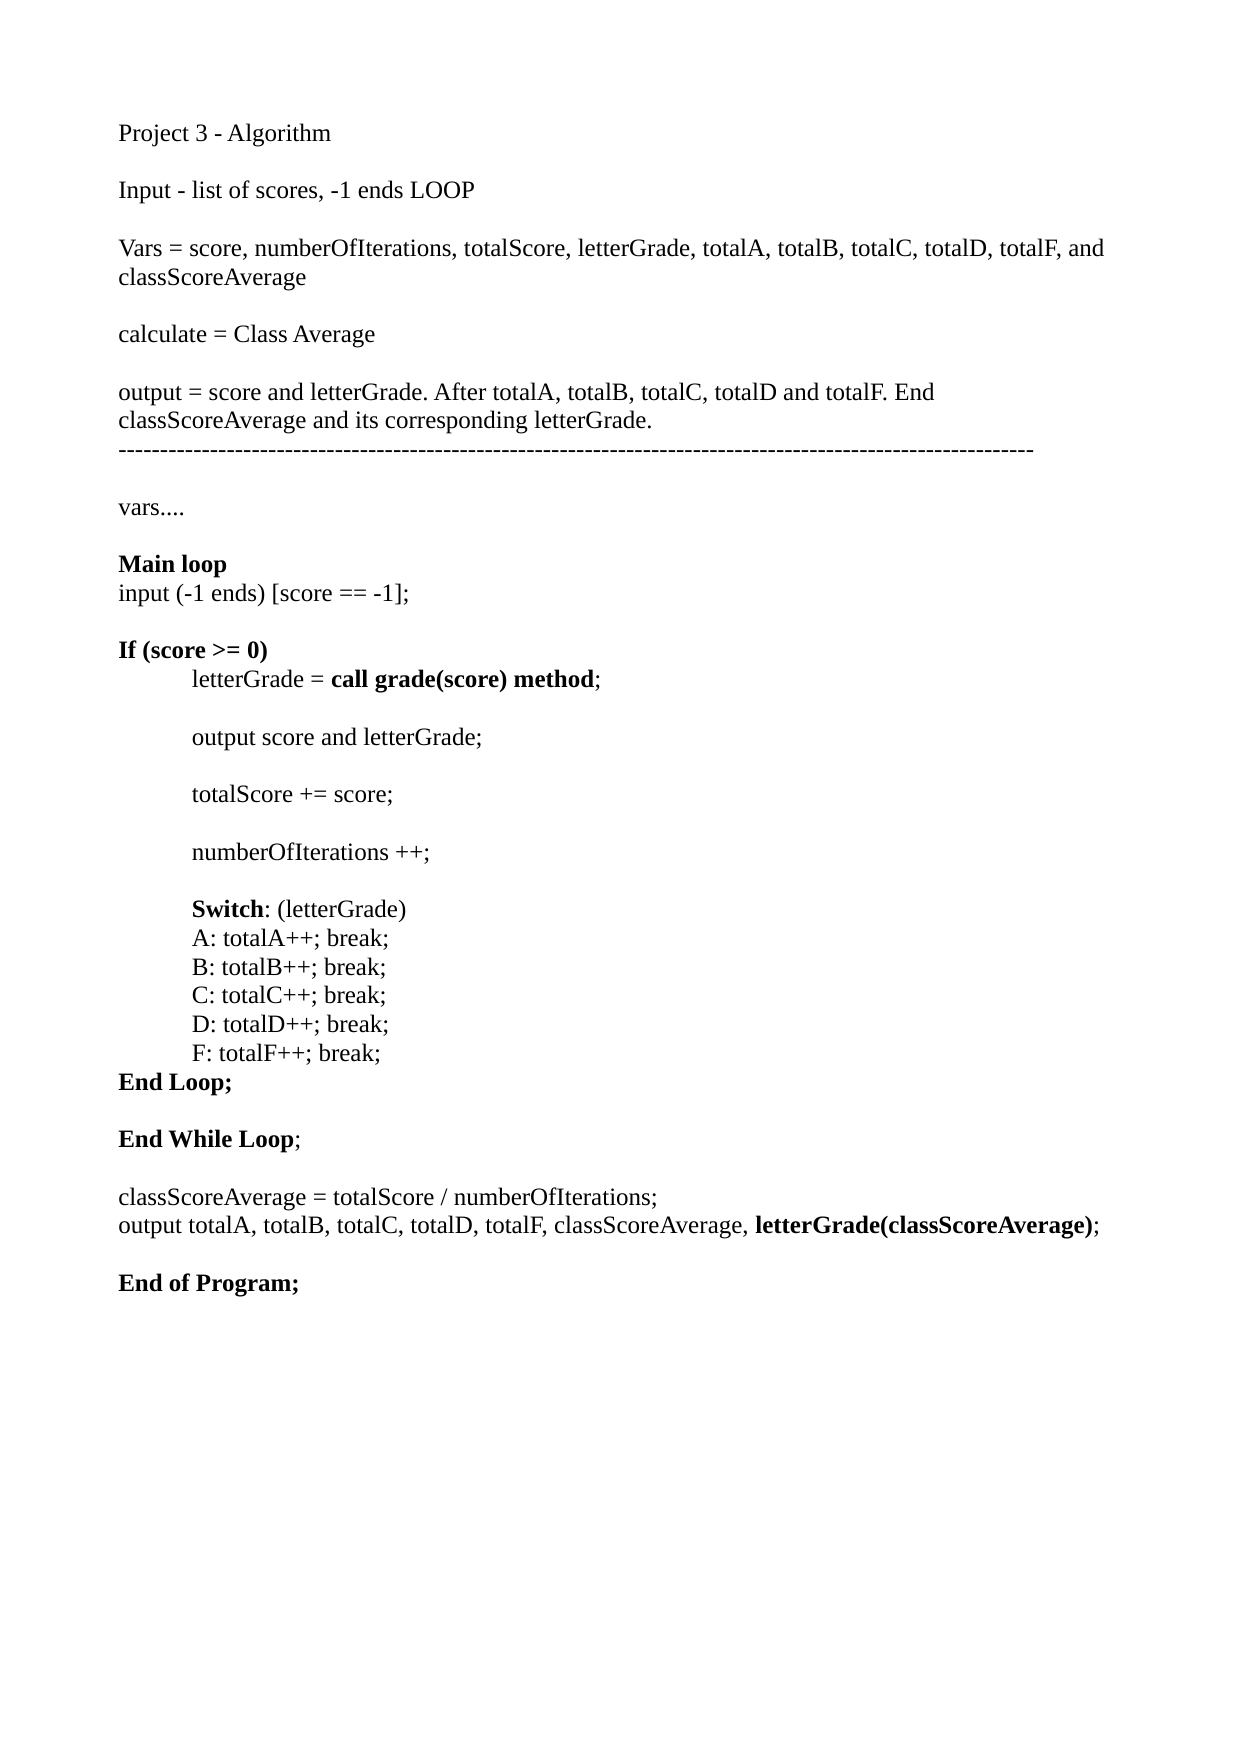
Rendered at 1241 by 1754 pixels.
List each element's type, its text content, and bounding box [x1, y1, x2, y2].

text input (-1 ends) [score == -1]; [118, 578, 1122, 607]
text numberOfIterations ++; [118, 837, 1122, 866]
text Main loop [118, 549, 1122, 578]
text C: totalC++; break; [118, 981, 1122, 1009]
text -------------------------------------------------------------------------------------------------------------- [118, 434, 1122, 463]
text letterGrade = call grade(score) method; [118, 664, 1122, 693]
text Input - list of scores, -1 ends LOOP [118, 176, 1122, 204]
text A: totalA++; break; [118, 923, 1122, 952]
text output totalA, totalB, totalC, totalD, totalF, classScoreAverage, letterGrade(classScoreAverage); [118, 1211, 1122, 1239]
text F: totalF++; break; [118, 1038, 1122, 1067]
text totalScore += score; [118, 779, 1122, 808]
text End of Program; [118, 1268, 1122, 1297]
text B: totalB++; break; [118, 952, 1122, 981]
text D: totalD++; break; [118, 1009, 1122, 1038]
text If (score >= 0) [118, 636, 1122, 664]
text classScoreAverage = totalScore / numberOfIterations; [118, 1182, 1122, 1211]
text Switch: (letterGrade) [118, 894, 1122, 923]
text End Loop; [118, 1067, 1122, 1096]
text Project 3 - Algorithm [118, 118, 1122, 147]
text output = score and letterGrade. After totalA, totalB, totalC, totalD and totalF. End [118, 377, 1122, 406]
text vars.... [118, 492, 1122, 521]
text output score and letterGrade; [118, 722, 1122, 751]
text Vars = score, numberOfIterations, totalScore, letterGrade, totalA, totalB, totalC, totalD, totalF, and classScoreAverage [118, 233, 1122, 291]
text classScoreAverage and its corresponding letterGrade. [118, 406, 1122, 434]
text calculate = Class Average [118, 319, 1122, 348]
text End While Loop; [118, 1124, 1122, 1153]
